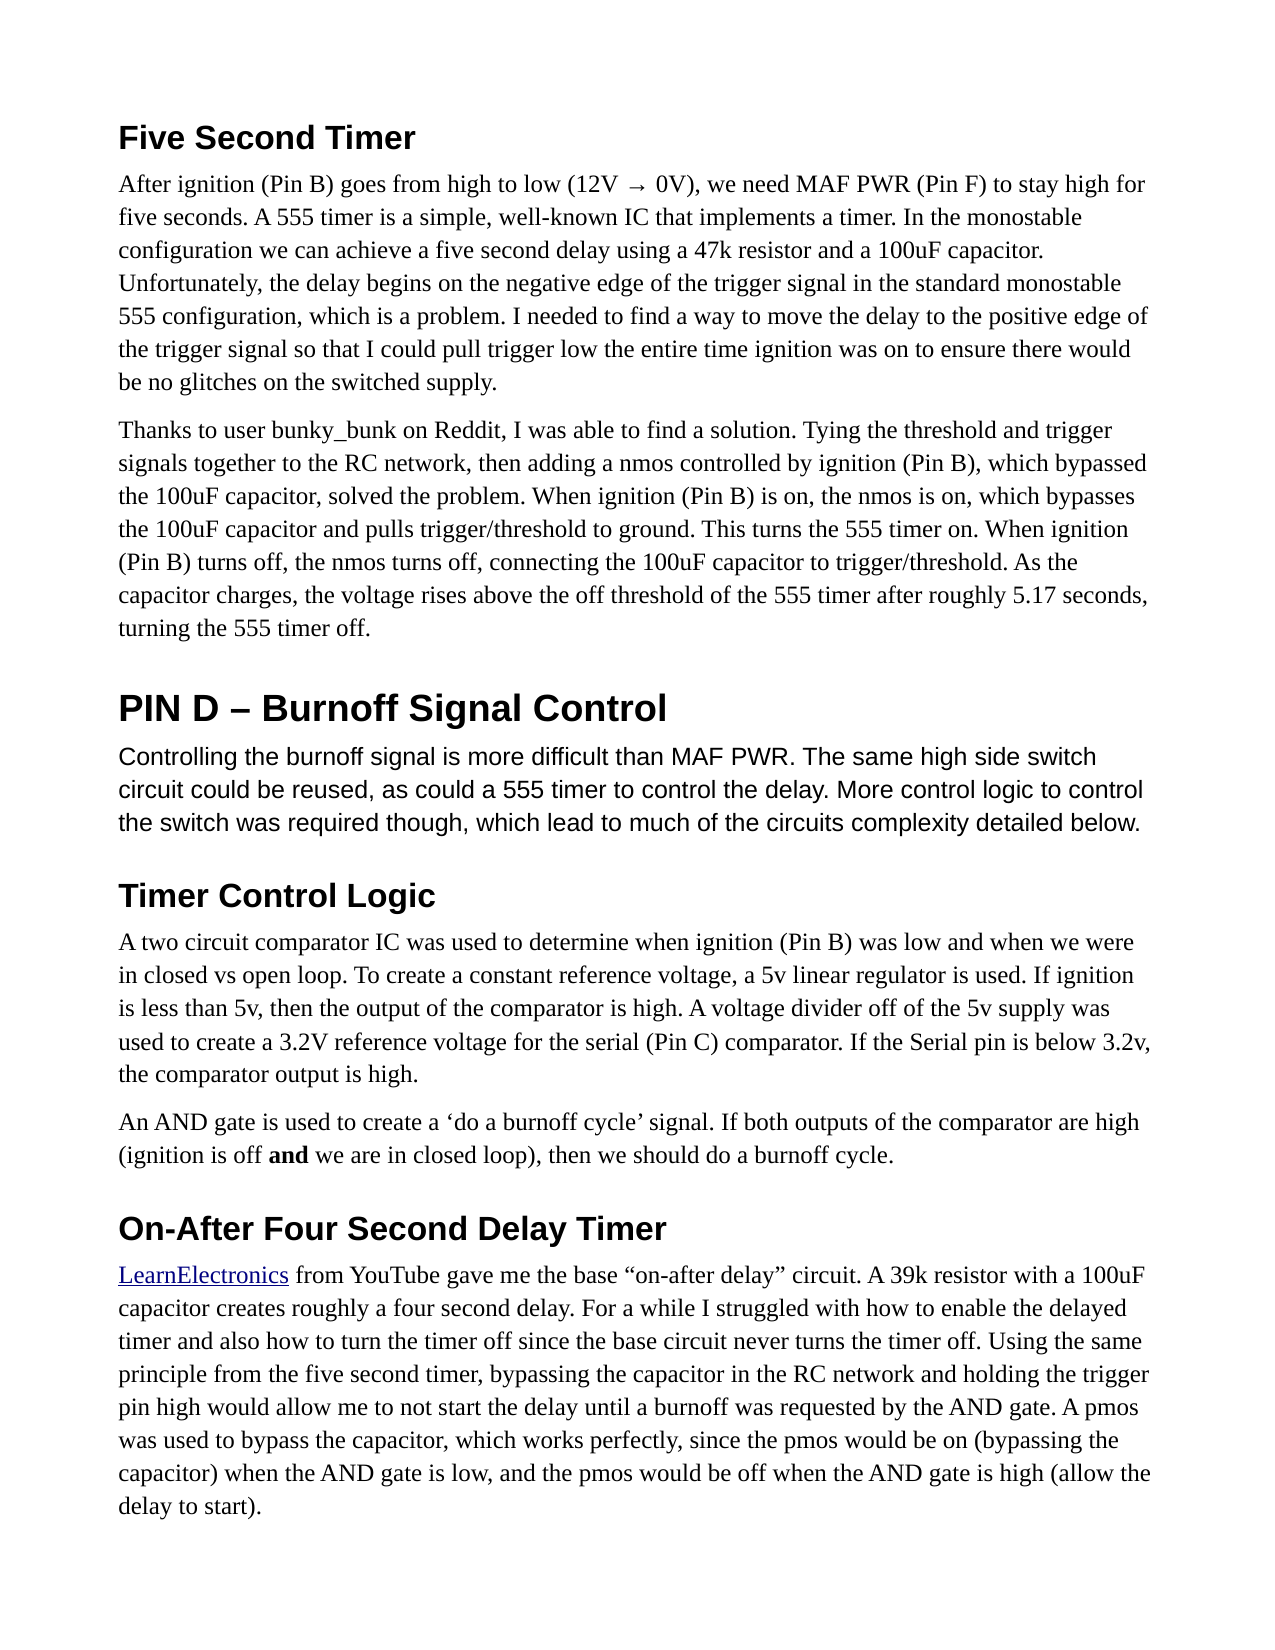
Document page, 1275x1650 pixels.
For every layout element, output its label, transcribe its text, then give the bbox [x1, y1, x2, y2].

subtitle PIN D – Burnoff Signal Control [118, 686, 1157, 729]
subtitle Five Second Timer [118, 118, 1157, 157]
text LearnElectronics from YouTube gave me the base “on-after delay” circuit. A 39k resistor with a 100uF capacitor creates roughly a four second delay. For a while I struggled with how to enable the delayed timer and also how to turn the timer off since the base circuit never turns the timer off. Using the same principle from the five second timer, bypassing the capacitor in the RC network and holding the trigger pin high would allow me to not start the delay until a burnoff was requested by the AND gate. A pmos was used to bypass the capacitor, which works perfectly, since the pmos would be on (bypassing the capacitor) when the AND gate is low, and the pmos would be off when the AND gate is high (allow the delay to start). [118, 1260, 1157, 1520]
subtitle On-After Four Second Delay Timer [118, 1209, 1157, 1247]
text A two circuit comparator IC was used to determine when ignition (Pin B) was low and when we were in closed vs open loop. To create a constant reference voltage, a 5v linear regulator is used. If ignition is less than 5v, then the output of the comparator is high. A voltage divider off of the 5v supply was used to create a 3.2V reference voltage for the serial (Pin C) comparator. If the Serial pin is below 3.2v, the comparator output is high. [118, 927, 1157, 1088]
text Controlling the burnoff signal is more difficult than MAF PWR. The same high side switch circuit could be reused, as could a 555 timer to control the delay. More control logic to control the switch was required though, which lead to much of the circuits complexity detailed below. [118, 742, 1157, 837]
subtitle Timer Control Logic [118, 876, 1157, 915]
text An AND gate is used to create a ‘do a burnoff cycle’ signal. If both outputs of the comparator are high (ignition is off and we are in closed loop), then we should do a burnoff cycle. [118, 1107, 1157, 1169]
text Thanks to user bunky_bunk on Reddit, I was able to find a solution. Tying the threshold and trigger signals together to the RC network, then adding a nmos controlled by ignition (Pin B), which bypassed the 100uF capacitor, solved the problem. When ignition (Pin B) is on, the nmos is on, which bypasses the 100uF capacitor and pulls trigger/threshold to ground. This turns the 555 timer on. When ignition (Pin B) turns off, the nmos turns off, connecting the 100uF capacitor to trigger/threshold. As the capacitor charges, the voltage rises above the off threshold of the 555 timer after roughly 5.17 seconds, turning the 555 timer off. [118, 415, 1157, 642]
text After ignition (Pin B) goes from high to low (12V → 0V), we need MAF PWR (Pin F) to stay high for five seconds. A 555 timer is a simple, well-known IC that implements a timer. In the monostable configuration we can achieve a five second delay using a 47k resistor and a 100uF capacitor. Unfortunately, the delay begins on the negative edge of the trigger signal in the standard monostable 555 configuration, which is a problem. I needed to find a way to move the delay to the positive edge of the trigger signal so that I could pull trigger low the entire time ignition was on to ensure there would be no glitches on the switched supply. [118, 169, 1157, 396]
